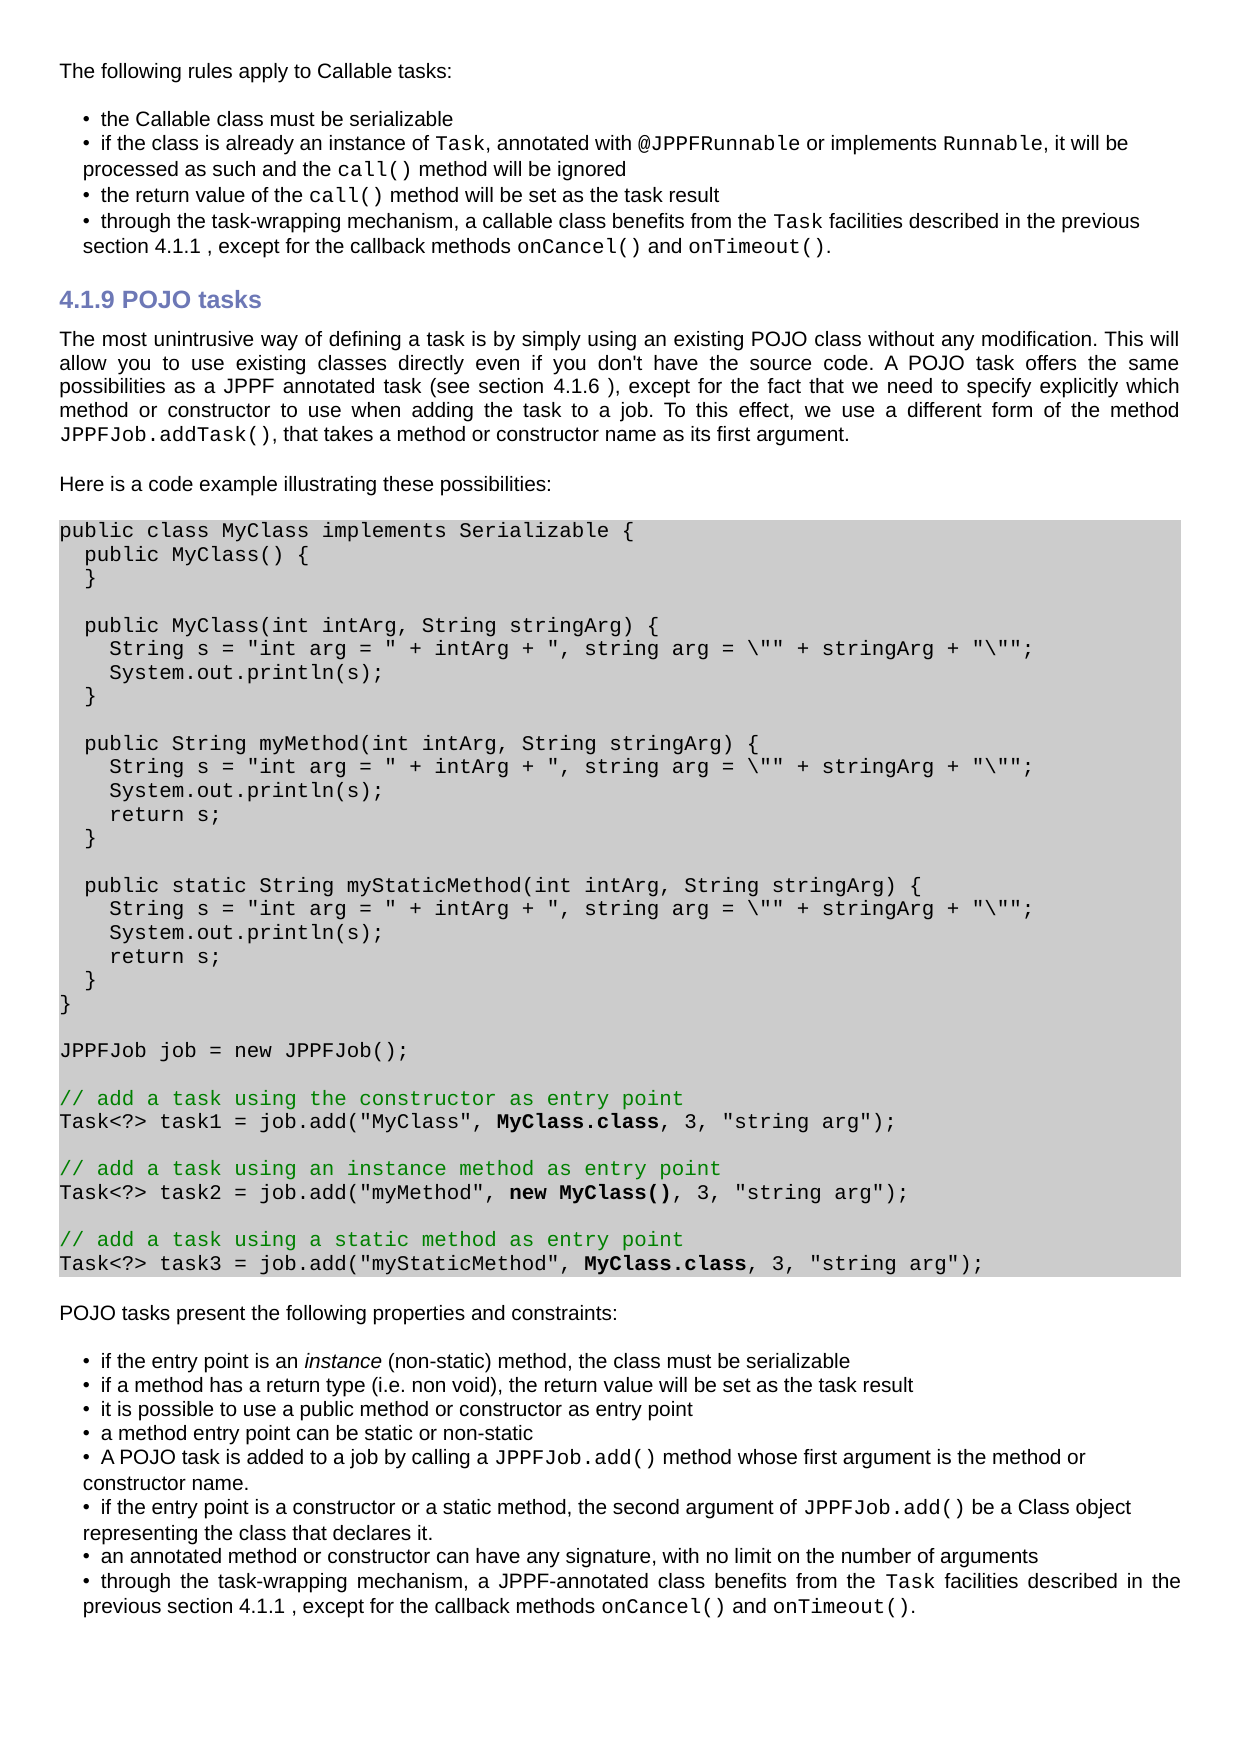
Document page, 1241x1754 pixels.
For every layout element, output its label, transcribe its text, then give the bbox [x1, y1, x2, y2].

list a method entry point can be static or non-static [83, 1421, 1181, 1445]
list through the task-wrapping mechanism, a JPPF-annotated class benefits from the Task facilities described in the previous section 4.1.1, except for the callback methods onCancel() and onTimeout(). [83, 1568, 1181, 1620]
text String s = "int arg = " + intArg + ", string arg = \"" + stringArg + "\""; [59, 638, 1181, 662]
list it is possible to use a public method or constructor as entry point [83, 1397, 1181, 1421]
text public MyClass(int intArg, String stringArg) { [59, 614, 1181, 638]
text Task<?> task1 = job.add("MyClass", MyClass.class, 3, "string arg"); [59, 1111, 1181, 1135]
text System.out.println(s); [59, 780, 1181, 804]
text } [59, 686, 1181, 709]
text } [59, 993, 1181, 1017]
list if the entry point is a constructor or a static method, the second argument of JPPFJob.add() be a Class object representing the class that declares it. [83, 1494, 1181, 1544]
text } [59, 969, 1181, 993]
text The following rules apply to Callable tasks: [59, 59, 1181, 83]
list the return value of the call() method will be set as the task result [83, 183, 1181, 208]
text public class MyClass implements Serializable { [59, 520, 1181, 544]
list if a method has a return type (i.e. non void), the return value will be set as the task result [83, 1373, 1181, 1397]
text System.out.println(s); [59, 922, 1181, 946]
text // add a task using a static method as entry point [59, 1229, 1181, 1253]
subtitle POJO tasks [59, 285, 1181, 314]
text String s = "int arg = " + intArg + ", string arg = \"" + stringArg + "\""; [59, 756, 1181, 780]
list the Callable class must be serializable [83, 107, 1181, 131]
list through the task-wrapping mechanism, a callable class benefits from the Task facilities described in the previous section 4.1.1, except for the callback methods onCancel() and onTimeout(). [83, 208, 1181, 260]
text } [59, 827, 1181, 851]
text public MyClass() { [59, 544, 1181, 567]
text JPPFJob job = new JPPFJob(); [59, 1040, 1181, 1064]
text POJO tasks present the following properties and constraints: [59, 1301, 1181, 1324]
text System.out.println(s); [59, 662, 1181, 686]
text String s = "int arg = " + intArg + ", string arg = \"" + stringArg + "\""; [59, 898, 1181, 922]
text Task<?> task2 = job.add("myMethod", new MyClass(), 3, "string arg"); [59, 1182, 1181, 1206]
list if the class is already an instance of Task, annotated with @JPPFRunnable or implements Runnable, it will be processed as such and the call() method will be ignored [83, 131, 1181, 183]
list if the entry point is an instance (non-static) method, the class must be serializable [83, 1348, 1181, 1373]
text // add a task using an instance method as entry point [59, 1158, 1181, 1182]
text Task<?> task3 = job.add("myStaticMethod", MyClass.class, 3, "string arg"); [59, 1253, 1181, 1277]
list A POJO task is added to a job by calling a JPPFJob.add() method whose first argument is the method or constructor name. [83, 1445, 1181, 1494]
text public String myMethod(int intArg, String stringArg) { [59, 733, 1181, 756]
text return s; [59, 804, 1181, 827]
text Here is a code example illustrating these possibilities: [59, 472, 1181, 496]
text return s; [59, 946, 1181, 969]
text The most unintrusive way of defining a task is by simply using an existing POJO class without any modification. This will allow you to use existing classes directly even if you don't have the source code. A POJO task offers the same possibilities as a JPPF annotated task (see section 4.1.6), except for the fact that we need to specify explicitly which method or constructor to use when adding the task to a job. To this effect, we use a different form of the method JPPFJob.addTask(), that takes a method or constructor name as its first argument. [59, 326, 1181, 448]
list an annotated method or constructor can have any signature, with no limit on the number of arguments [83, 1544, 1181, 1568]
text // add a task using the constructor as entry point [59, 1087, 1181, 1111]
text public static String myStaticMethod(int intArg, String stringArg) { [59, 875, 1181, 898]
text } [59, 567, 1181, 591]
